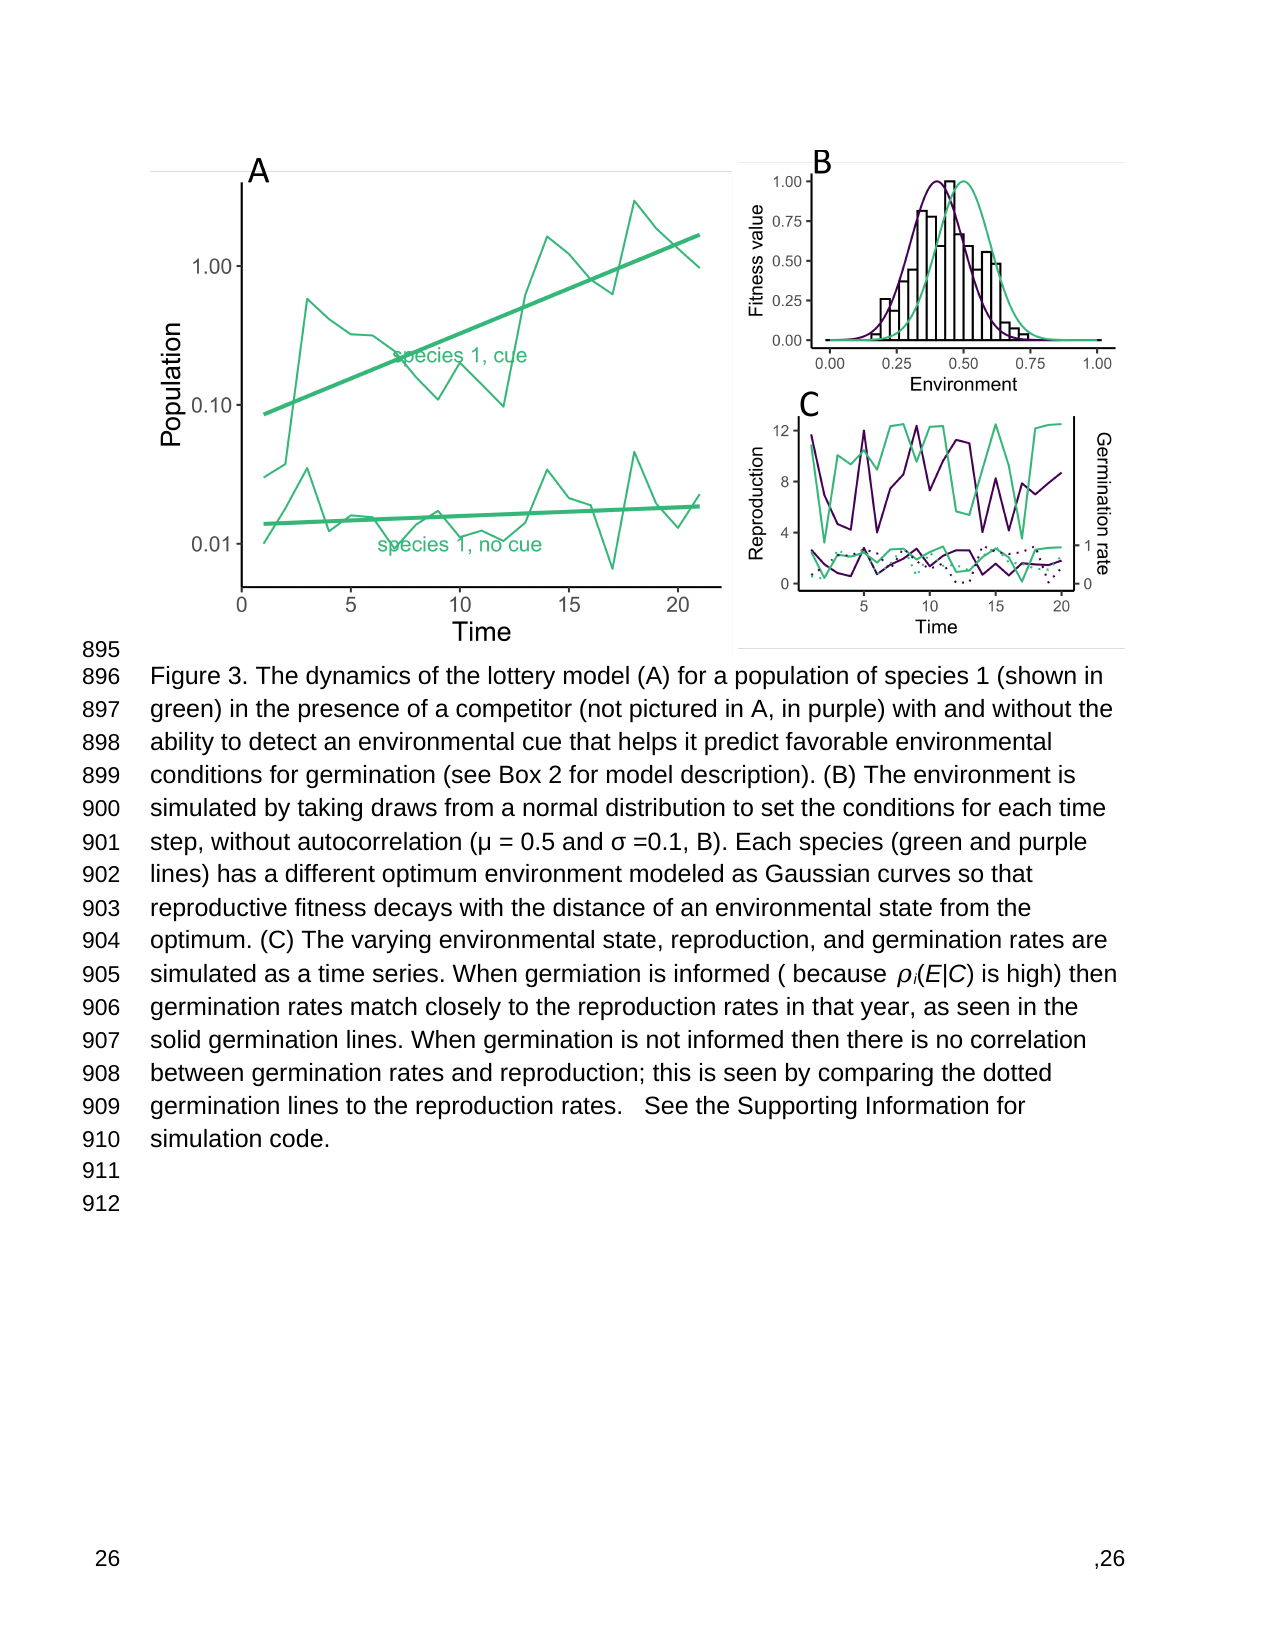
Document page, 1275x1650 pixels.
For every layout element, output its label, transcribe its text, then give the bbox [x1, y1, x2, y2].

picture [150, 150, 1125, 657]
text Figure 3. The dynamics of the lottery model (A) for a population of species 1 (shown in green) in the presence of a competitor (not pictured in A, in purple) with and without the ability to detect an environmental cue that helps it predict favorable environmental conditions for germination (see Box 2 for model description). (B) The environment is simulated by taking draws from a normal distribution to set the conditions for each time step, without autocorrelation (μ = 0.5 and σ =0.1, B). Each species (green and purple lines) has a different optimum environment modeled as Gaussian curves so that reproductive fitness decays with the distance of an environmental state from the optimum. (C) The varying environmental state, reproduction, and germination rates are simulated as a time series. When germiation is informed ( because 𝜌i(E|C) is high) then germination rates match closely to the reproduction rates in that year, as seen in the solid germination lines. When germination is not informed then there is no correlation between germination rates and reproduction; this is seen by comparing the dotted germination lines to the reproduction rates. See the Supporting Information for simulation code. [150, 657, 1125, 1152]
